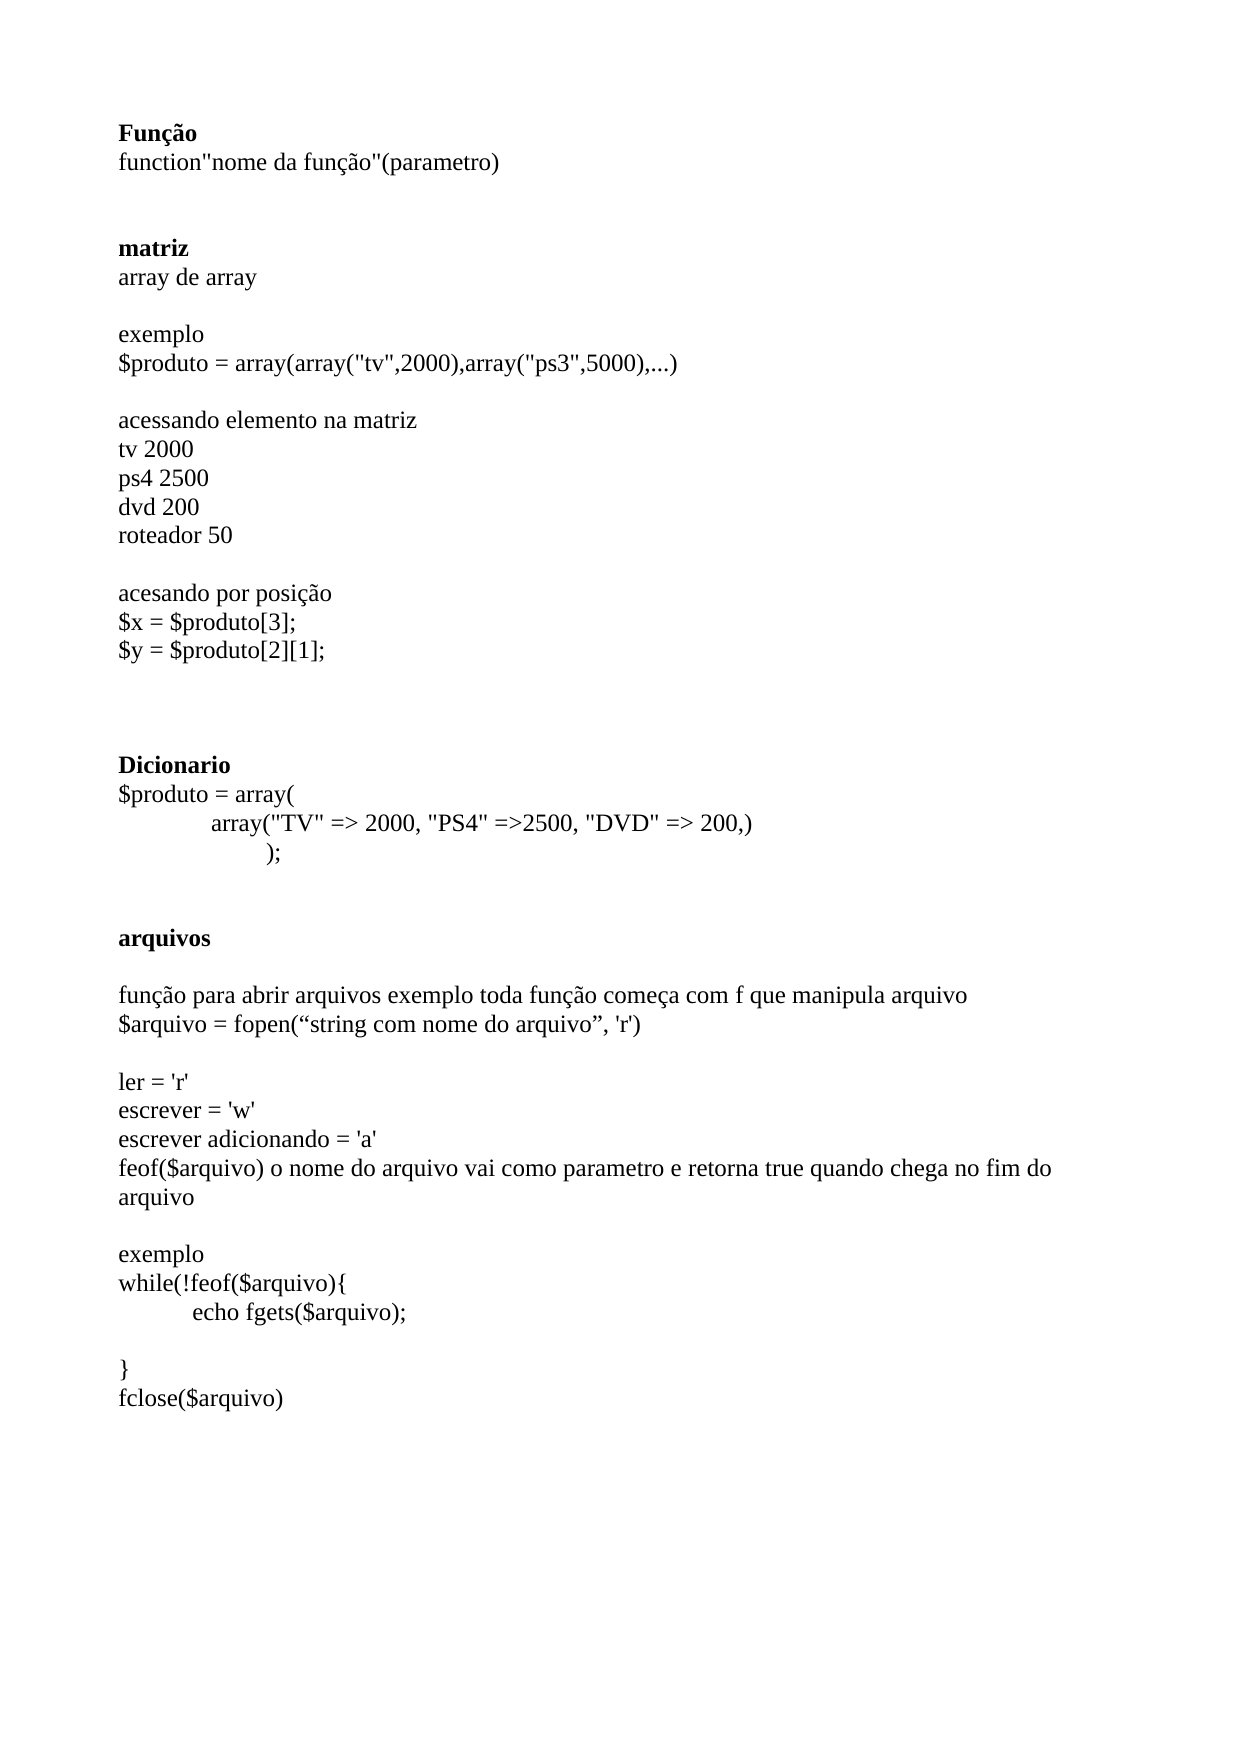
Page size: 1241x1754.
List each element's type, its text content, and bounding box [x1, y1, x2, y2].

text exemplo [118, 1239, 1122, 1268]
text $arquivo = fopen(“string com nome do arquivo”, 'r') [118, 1009, 1122, 1038]
text exemplo [118, 319, 1122, 348]
text } [118, 1354, 1122, 1383]
text Função [118, 118, 1122, 147]
text acessando elemento na matriz [118, 406, 1122, 434]
text $y = $produto[2][1]; [118, 636, 1122, 664]
text ler = 'r' [118, 1067, 1122, 1096]
text $x = $produto[3]; [118, 607, 1122, 636]
text while(!feof($arquivo){ [118, 1268, 1122, 1297]
text acesando por posição [118, 578, 1122, 607]
text fclose($arquivo) [118, 1383, 1122, 1412]
text roteador 50 [118, 521, 1122, 549]
text $produto = array(array("tv",2000),array("ps3",5000),...) [118, 348, 1122, 377]
text ps4 2500 [118, 463, 1122, 492]
text Dicionario [118, 751, 1122, 779]
text dvd 200 [118, 492, 1122, 521]
text arquivos [118, 923, 1122, 952]
text function"nome da função"(parametro) [118, 147, 1122, 176]
text escrever adicionando = 'a' [118, 1124, 1122, 1153]
text escrever = 'w' [118, 1096, 1122, 1124]
text array de array [118, 262, 1122, 291]
text echo fgets($arquivo); [118, 1297, 1122, 1326]
text $produto = array( [118, 779, 1122, 808]
text matriz [118, 233, 1122, 262]
text ); [118, 837, 1122, 866]
text array("TV" => 2000, "PS4" =>2500, "DVD" => 200,) [118, 808, 1122, 837]
text feof($arquivo) o nome do arquivo vai como parametro e retorna true quando chega no fim do arquivo [118, 1153, 1122, 1211]
text tv 2000 [118, 434, 1122, 463]
text função para abrir arquivos exemplo toda função começa com f que manipula arquivo [118, 981, 1122, 1009]
